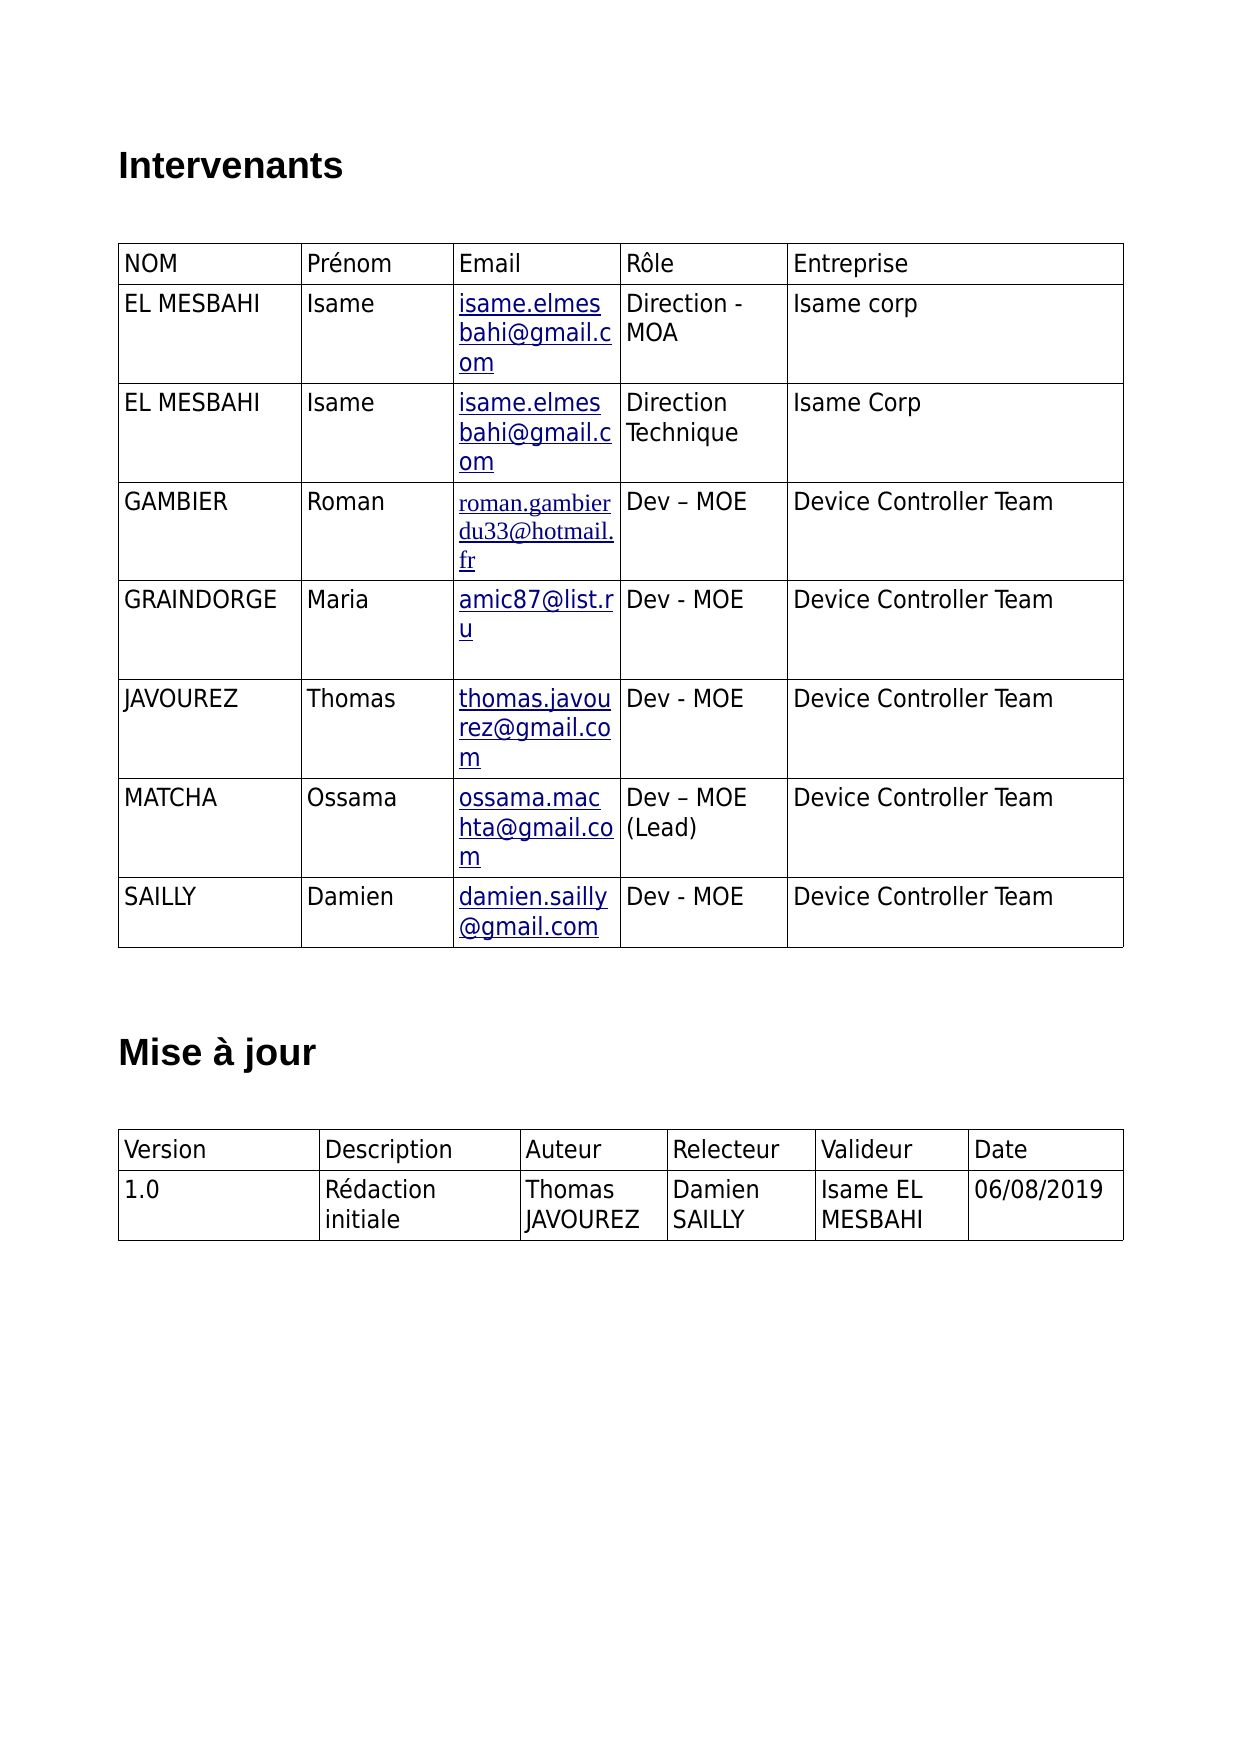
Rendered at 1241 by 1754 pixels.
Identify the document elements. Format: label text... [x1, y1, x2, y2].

table_header Auteur [521, 1130, 667, 1170]
table_cell EL MESBAHI [119, 384, 301, 482]
table_cell isame.elmesbahi@gmail.com [454, 285, 620, 383]
table_cell Dev – MOE [621, 483, 787, 579]
table_cell thomas.javourez@gmail.com [454, 680, 620, 778]
table_cell Direction Technique [621, 384, 787, 482]
table_cell damien.sailly@gmail.com [454, 878, 620, 947]
table_cell JAVOUREZ [119, 680, 301, 778]
table_cell Dev – MOE (Lead) [621, 779, 787, 877]
table_cell Thomas JAVOUREZ [521, 1171, 667, 1240]
table_cell Direction - MOA [621, 285, 787, 383]
table_cell EL MESBAHI [119, 285, 301, 383]
table_header Prénom [302, 244, 453, 284]
table_cell Maria [302, 581, 453, 679]
table_cell ossama.machta@gmail.com [454, 779, 620, 877]
table_cell GRAINDORGE [119, 581, 301, 679]
table_header Rôle [621, 244, 787, 284]
table_cell Thomas [302, 680, 453, 778]
table_cell Damien SAILLY [668, 1171, 815, 1240]
subtitle Intervenants [118, 143, 1122, 230]
table_header Entreprise [788, 244, 1123, 284]
table_cell Isame Corp [788, 384, 1123, 482]
table_cell 1.0 [119, 1171, 319, 1240]
table_header Description [320, 1130, 520, 1170]
table_cell Ossama [302, 779, 453, 877]
table_cell Device Controller Team [788, 779, 1123, 877]
table_cell amic87@list.ru [454, 581, 620, 679]
table_cell MATCHA [119, 779, 301, 877]
table_header Valideur [816, 1130, 968, 1170]
table_cell Device Controller Team [788, 581, 1123, 679]
table_cell Rédaction initiale [320, 1171, 520, 1240]
table_header Relecteur [668, 1130, 815, 1170]
table_header NOM [119, 244, 301, 284]
table_header Email [454, 244, 620, 284]
table_cell Device Controller Team [788, 680, 1123, 778]
table_cell Device Controller Team [788, 483, 1123, 579]
table_cell roman.gambierdu33@hotmail.fr [454, 483, 620, 579]
table_cell Isame EL MESBAHI [816, 1171, 968, 1240]
table_cell Dev - MOE [621, 581, 787, 679]
table_cell isame.elmesbahi@gmail.com [454, 384, 620, 482]
subtitle Mise à jour [118, 1029, 1122, 1117]
table_header Version [119, 1130, 319, 1170]
table_cell 06/08/2019 [969, 1171, 1123, 1240]
table_cell Device Controller Team [788, 878, 1123, 947]
table_cell Damien [302, 878, 453, 947]
table_cell Dev - MOE [621, 878, 787, 947]
table_cell Isame corp [788, 285, 1123, 383]
table_header Date [969, 1130, 1123, 1170]
table_cell Roman [302, 483, 453, 579]
table_cell GAMBIER [119, 483, 301, 579]
table_cell Isame [302, 285, 453, 383]
table_cell SAILLY [119, 878, 301, 947]
table_cell Isame [302, 384, 453, 482]
table_cell Dev - MOE [621, 680, 787, 778]
